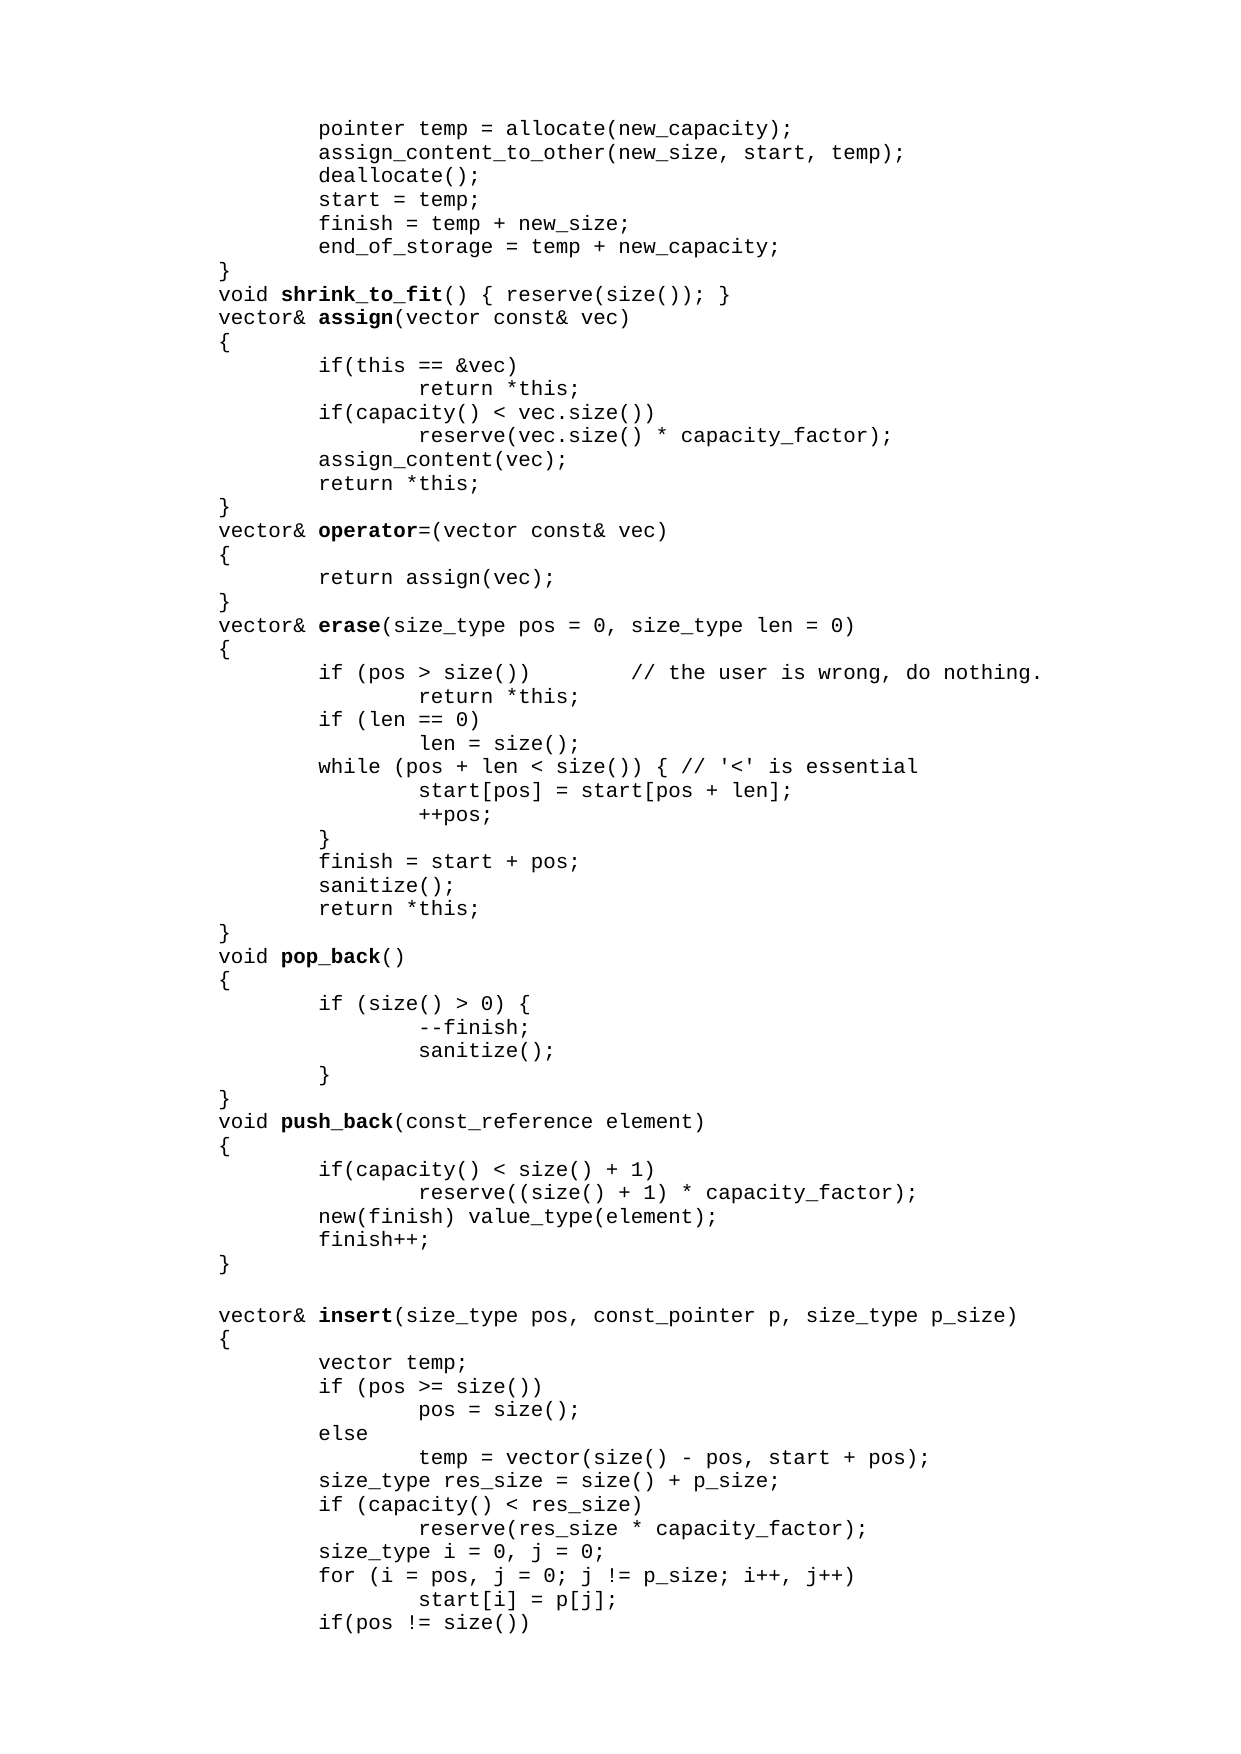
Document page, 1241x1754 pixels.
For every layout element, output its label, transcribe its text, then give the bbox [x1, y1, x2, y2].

text --finish; [118, 1017, 1122, 1040]
text deallocate(); [118, 165, 1122, 189]
text if (pos > size()) // the user is wrong, do nothing. [118, 662, 1122, 686]
text void pop_back() [118, 946, 1122, 969]
text vector& assign(vector const& vec) [118, 307, 1122, 331]
text finish = temp + new_size; [118, 213, 1122, 236]
text finish++; [118, 1229, 1122, 1253]
text vector temp; [118, 1352, 1122, 1376]
text finish = start + pos; [118, 851, 1122, 875]
text vector& operator=(vector const& vec) [118, 520, 1122, 544]
text return assign(vec); [118, 567, 1122, 591]
text if(capacity() < size() + 1) [118, 1158, 1122, 1182]
text vector& erase(size_type pos = 0, size_type len = 0) [118, 615, 1122, 638]
text } [118, 1088, 1122, 1111]
text void shrink_to_fit() { reserve(size()); } [118, 284, 1122, 307]
text for (i = pos, j = 0; j != p_size; i++, j++) [118, 1565, 1122, 1588]
text } [118, 260, 1122, 284]
text start[i] = p[j]; [118, 1588, 1122, 1612]
text else [118, 1423, 1122, 1447]
text ++pos; [118, 804, 1122, 827]
text assign_content(vec); [118, 449, 1122, 473]
text if (capacity() < res_size) [118, 1494, 1122, 1518]
text if(pos != size()) [118, 1612, 1122, 1636]
text { [118, 331, 1122, 354]
text } [118, 1253, 1122, 1277]
text len = size(); [118, 733, 1122, 757]
text } [118, 496, 1122, 520]
text { [118, 544, 1122, 567]
text reserve(vec.size() * capacity_factor); [118, 426, 1122, 449]
text pointer temp = allocate(new_capacity); [118, 118, 1122, 142]
text vector& insert(size_type pos, const_pointer p, size_type p_size) [118, 1305, 1122, 1328]
text start = temp; [118, 189, 1122, 213]
text if (pos >= size()) [118, 1376, 1122, 1399]
text reserve(res_size * capacity_factor); [118, 1518, 1122, 1541]
text temp = vector(size() - pos, start + pos); [118, 1447, 1122, 1470]
text { [118, 969, 1122, 993]
text } [118, 591, 1122, 615]
text void push_back(const_reference element) [118, 1111, 1122, 1135]
text { [118, 1135, 1122, 1158]
text { [118, 638, 1122, 662]
text while (pos + len < size()) { // '<' is essential [118, 757, 1122, 780]
text return *this; [118, 473, 1122, 496]
text return *this; [118, 686, 1122, 709]
text { [118, 1328, 1122, 1352]
text start[pos] = start[pos + len]; [118, 780, 1122, 804]
text } [118, 1064, 1122, 1088]
text assign_content_to_other(new_size, start, temp); [118, 142, 1122, 165]
text pos = size(); [118, 1399, 1122, 1423]
text if (len == 0) [118, 709, 1122, 733]
text if (size() > 0) { [118, 993, 1122, 1017]
text end_of_storage = temp + new_capacity; [118, 236, 1122, 260]
text } [118, 922, 1122, 946]
text sanitize(); [118, 1040, 1122, 1064]
text if(capacity() < vec.size()) [118, 402, 1122, 426]
text reserve((size() + 1) * capacity_factor); [118, 1182, 1122, 1206]
text new(finish) value_type(element); [118, 1206, 1122, 1229]
text sanitize(); [118, 875, 1122, 898]
text } [118, 827, 1122, 851]
text return *this; [118, 898, 1122, 922]
text if(this == &vec) [118, 354, 1122, 378]
text return *this; [118, 378, 1122, 402]
text size_type res_size = size() + p_size; [118, 1470, 1122, 1494]
text size_type i = 0, j = 0; [118, 1541, 1122, 1565]
